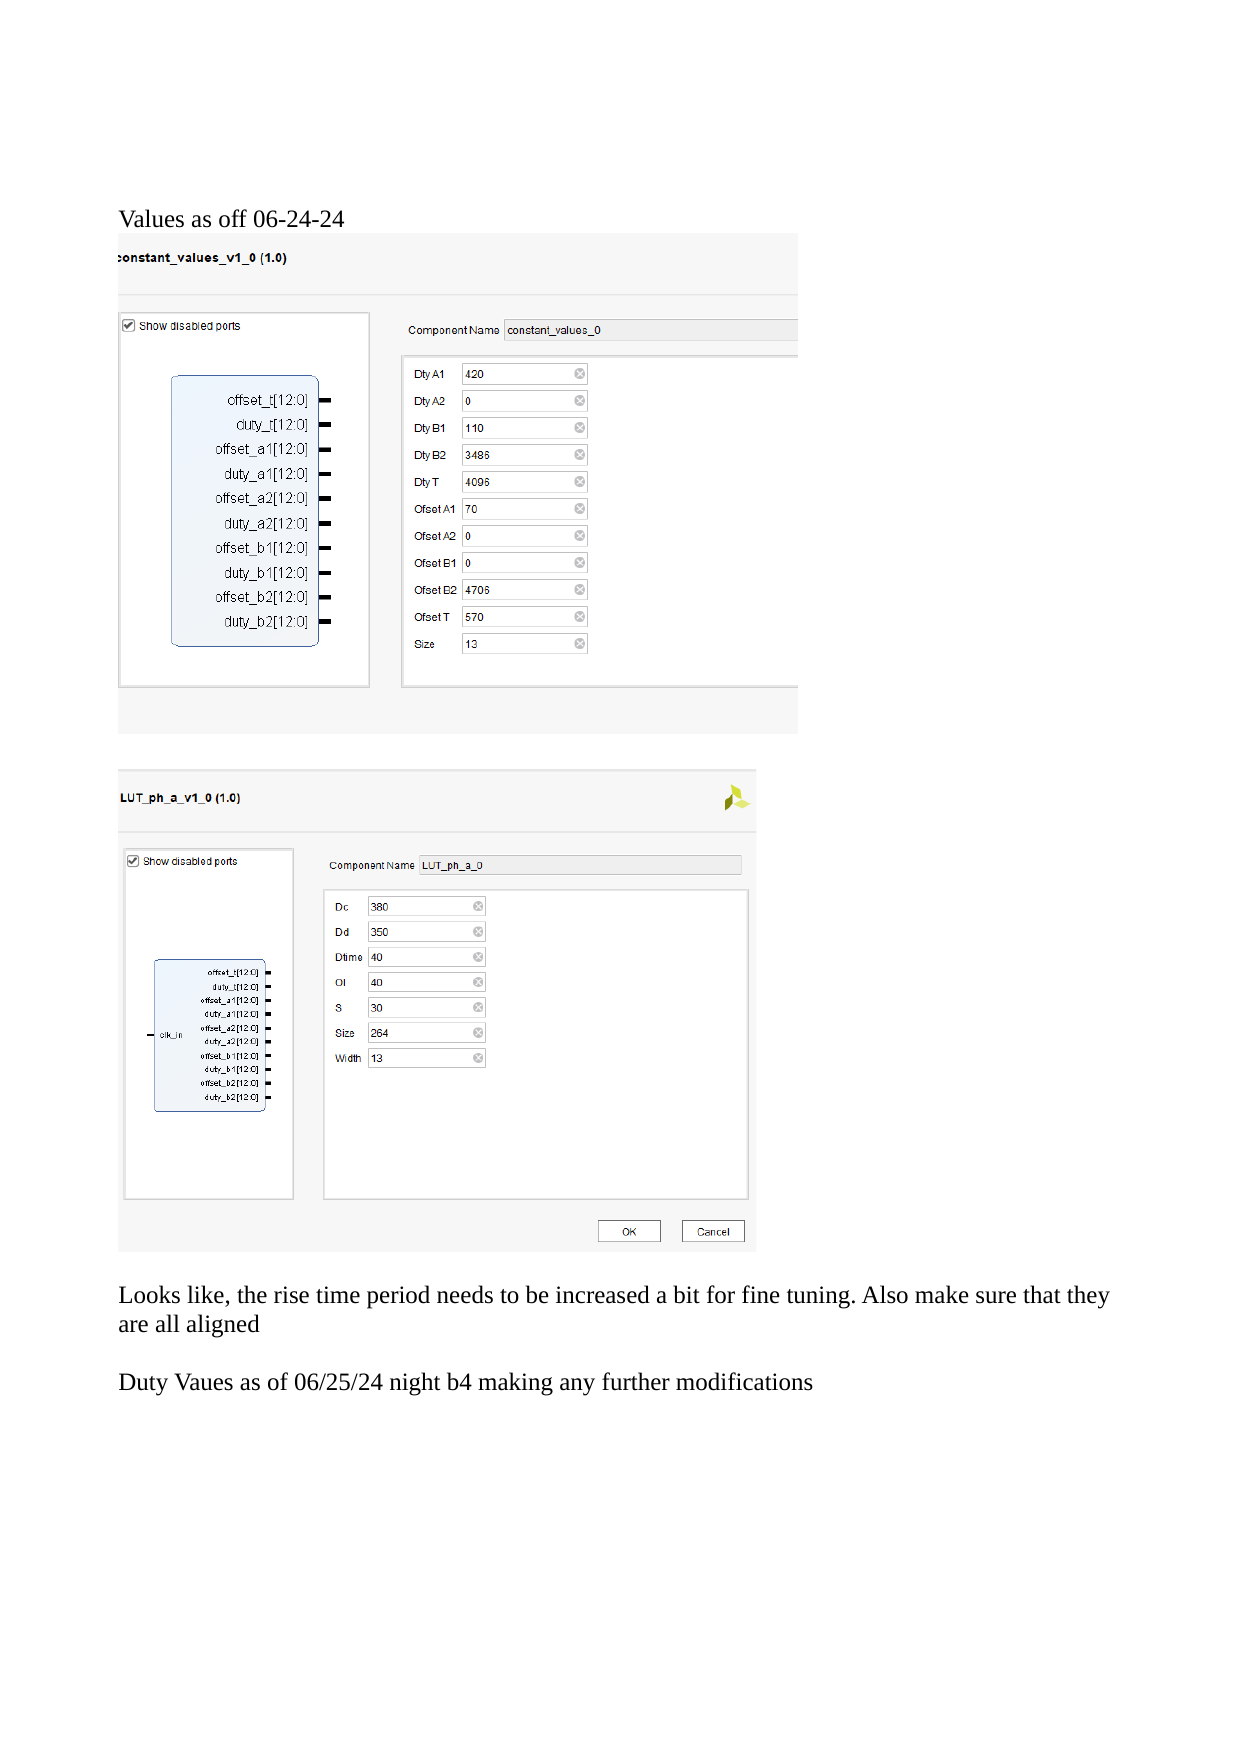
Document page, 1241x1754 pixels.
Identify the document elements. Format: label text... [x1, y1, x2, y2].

text Looks like, the rise time period needs to be increased a bit for fine tuning. Also make sure that they are all aligned [118, 1281, 1122, 1338]
text Values as off 06-24-24 [118, 204, 1122, 233]
text Duty Vaues as of 06/25/24 night b4 making any further modifications [118, 1367, 1122, 1396]
